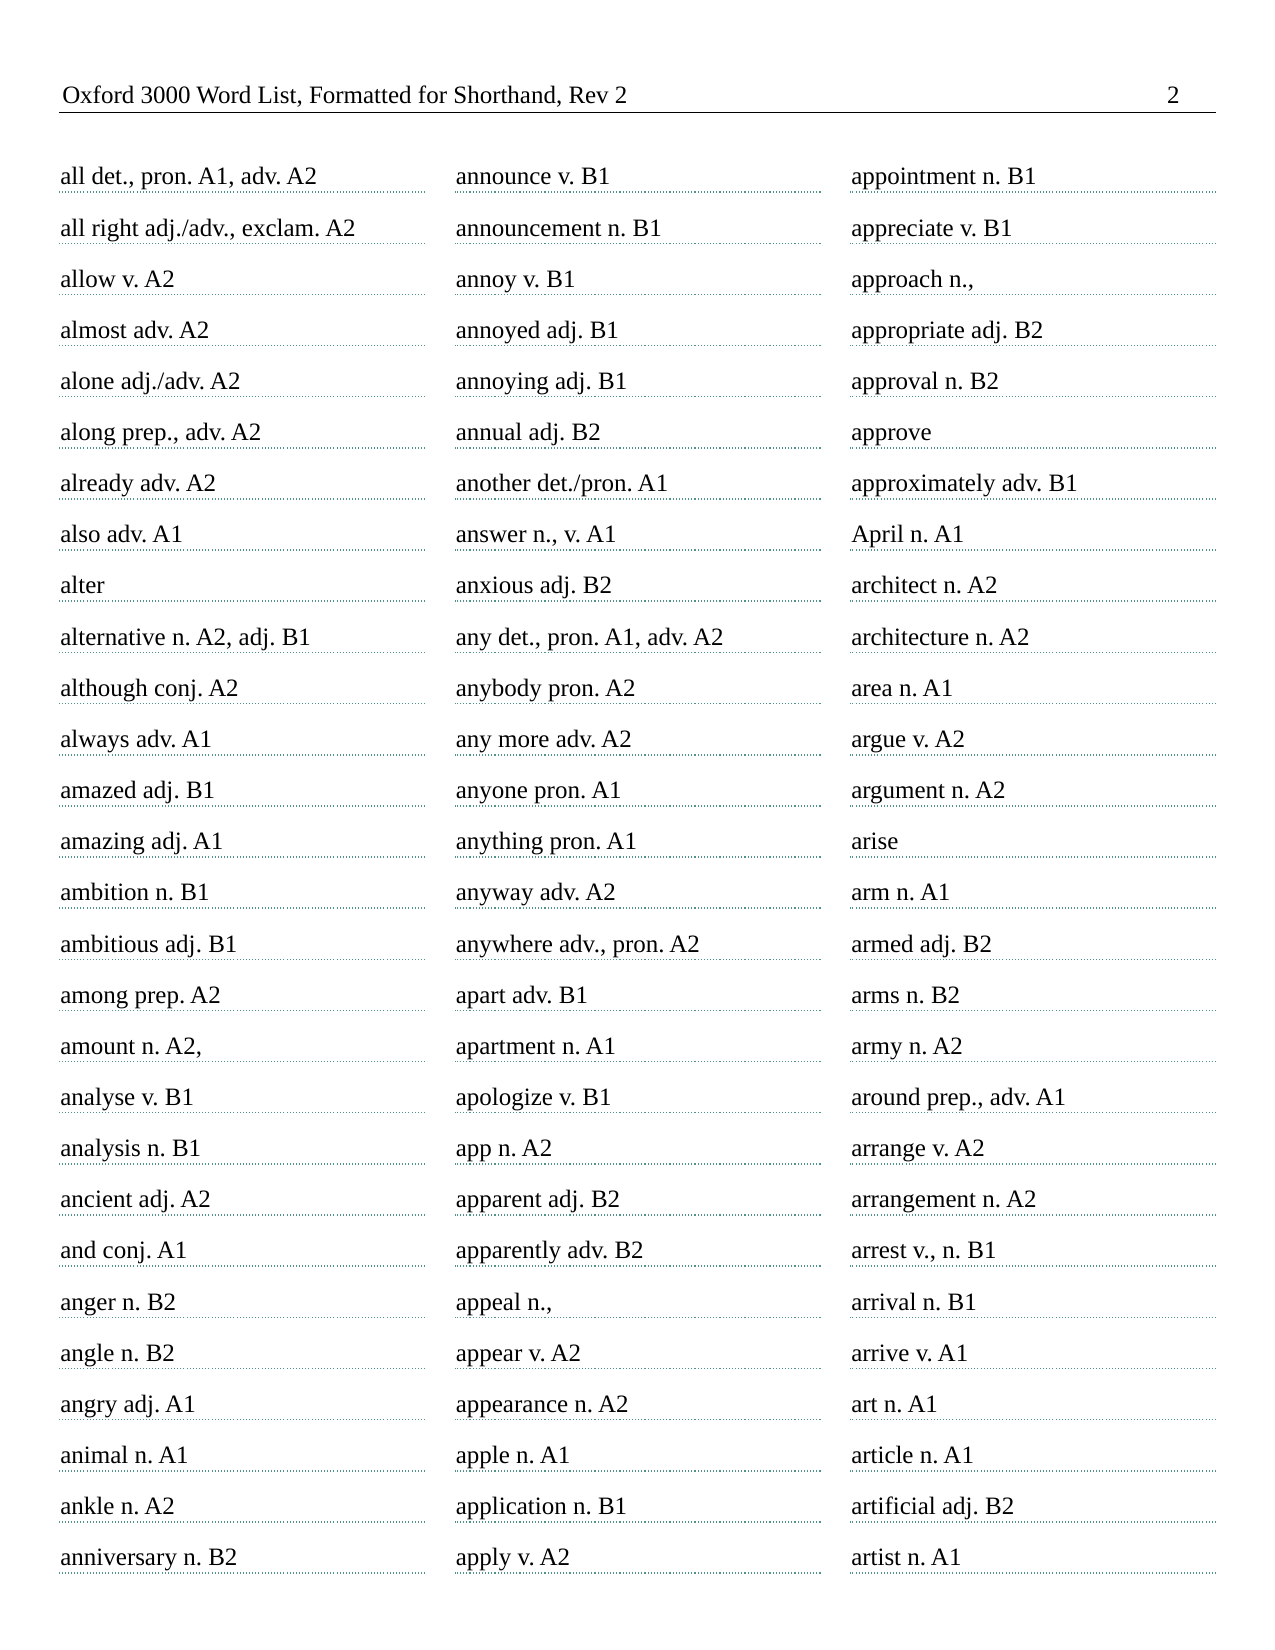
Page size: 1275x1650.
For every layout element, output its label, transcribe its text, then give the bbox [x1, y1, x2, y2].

text arms n. B2 [850, 960, 1216, 1011]
text annoying adj. B1 [454, 346, 821, 397]
text appearance n. A2 [454, 1369, 821, 1420]
text always adv. A1 [59, 704, 425, 756]
text all right adj./adv., exclam. A2 [59, 193, 425, 244]
text appropriate adj. B2 [850, 295, 1216, 346]
text article n. A1 [850, 1420, 1216, 1472]
text architecture n. A2 [850, 602, 1216, 653]
text appeal n., [454, 1267, 821, 1318]
text animal n. A1 [59, 1420, 425, 1472]
text almost adv. A2 [59, 295, 425, 346]
text alternative n. A2, adj. B1 [59, 602, 425, 653]
text anger n. B2 [59, 1267, 425, 1318]
text art n. A1 [850, 1369, 1216, 1420]
text argue v. A2 [850, 704, 1216, 756]
text arrest v., n. B1 [850, 1216, 1216, 1267]
text although conj. A2 [59, 653, 425, 704]
text ambition n. B1 [59, 858, 425, 909]
text apologize v. B1 [454, 1062, 821, 1113]
text appointment n. B1 [850, 142, 1216, 193]
text analyse v. B1 [59, 1062, 425, 1113]
text application n. B1 [454, 1472, 821, 1523]
text artificial adj. B2 [850, 1472, 1216, 1523]
text analysis n. B1 [59, 1113, 425, 1165]
text anything pron. A1 [454, 807, 821, 858]
text April n. A1 [850, 500, 1216, 551]
text artist n. A1 [850, 1523, 1216, 1574]
text amount n. A2, [59, 1011, 425, 1062]
text anyone pron. A1 [454, 756, 821, 807]
text apartment n. A1 [454, 1011, 821, 1062]
text alter [59, 551, 425, 602]
text anywhere adv., pron. A2 [454, 909, 821, 960]
text argument n. A2 [850, 756, 1216, 807]
text appear v. A2 [454, 1318, 821, 1369]
text another det./pron. A1 [454, 449, 821, 500]
text architect n. A2 [850, 551, 1216, 602]
text apart adv. B1 [454, 960, 821, 1011]
text among prep. A2 [59, 960, 425, 1011]
text annual adj. B2 [454, 397, 821, 449]
text apple n. A1 [454, 1420, 821, 1472]
text apparent adj. B2 [454, 1165, 821, 1216]
text ambitious adj. B1 [59, 909, 425, 960]
text annoy v. B1 [454, 244, 821, 295]
text any more adv. A2 [454, 704, 821, 756]
text apply v. A2 [454, 1523, 821, 1574]
text arrival n. B1 [850, 1267, 1216, 1318]
text arise [850, 807, 1216, 858]
text angle n. B2 [59, 1318, 425, 1369]
text all det., pron. A1, adv. A2 [59, 142, 425, 193]
text already adv. A2 [59, 449, 425, 500]
text around prep., adv. A1 [850, 1062, 1216, 1113]
text apparently adv. B2 [454, 1216, 821, 1267]
text approve [850, 397, 1216, 449]
text angry adj. A1 [59, 1369, 425, 1420]
text approval n. B2 [850, 346, 1216, 397]
text amazed adj. B1 [59, 756, 425, 807]
text arrive v. A1 [850, 1318, 1216, 1369]
text arrangement n. A2 [850, 1165, 1216, 1216]
text and conj. A1 [59, 1216, 425, 1267]
text announce v. B1 [454, 142, 821, 193]
text appreciate v. B1 [850, 193, 1216, 244]
text app n. A2 [454, 1113, 821, 1165]
text ankle n. A2 [59, 1472, 425, 1523]
text army n. A2 [850, 1011, 1216, 1062]
text answer n., v. A1 [454, 500, 821, 551]
text area n. A1 [850, 653, 1216, 704]
text along prep., adv. A2 [59, 397, 425, 449]
text approach n., [850, 244, 1216, 295]
text amazing adj. A1 [59, 807, 425, 858]
text alone adj./adv. A2 [59, 346, 425, 397]
text announcement n. B1 [454, 193, 821, 244]
text ancient adj. A2 [59, 1165, 425, 1216]
text arm n. A1 [850, 858, 1216, 909]
text allow v. A2 [59, 244, 425, 295]
text any det., pron. A1, adv. A2 [454, 602, 821, 653]
text also adv. A1 [59, 500, 425, 551]
text arrange v. A2 [850, 1113, 1216, 1165]
text anyway adv. A2 [454, 858, 821, 909]
text approximately adv. B1 [850, 449, 1216, 500]
text annoyed adj. B1 [454, 295, 821, 346]
text anybody pron. A2 [454, 653, 821, 704]
text anniversary n. B2 [59, 1523, 425, 1574]
text anxious adj. B2 [454, 551, 821, 602]
text armed adj. B2 [850, 909, 1216, 960]
